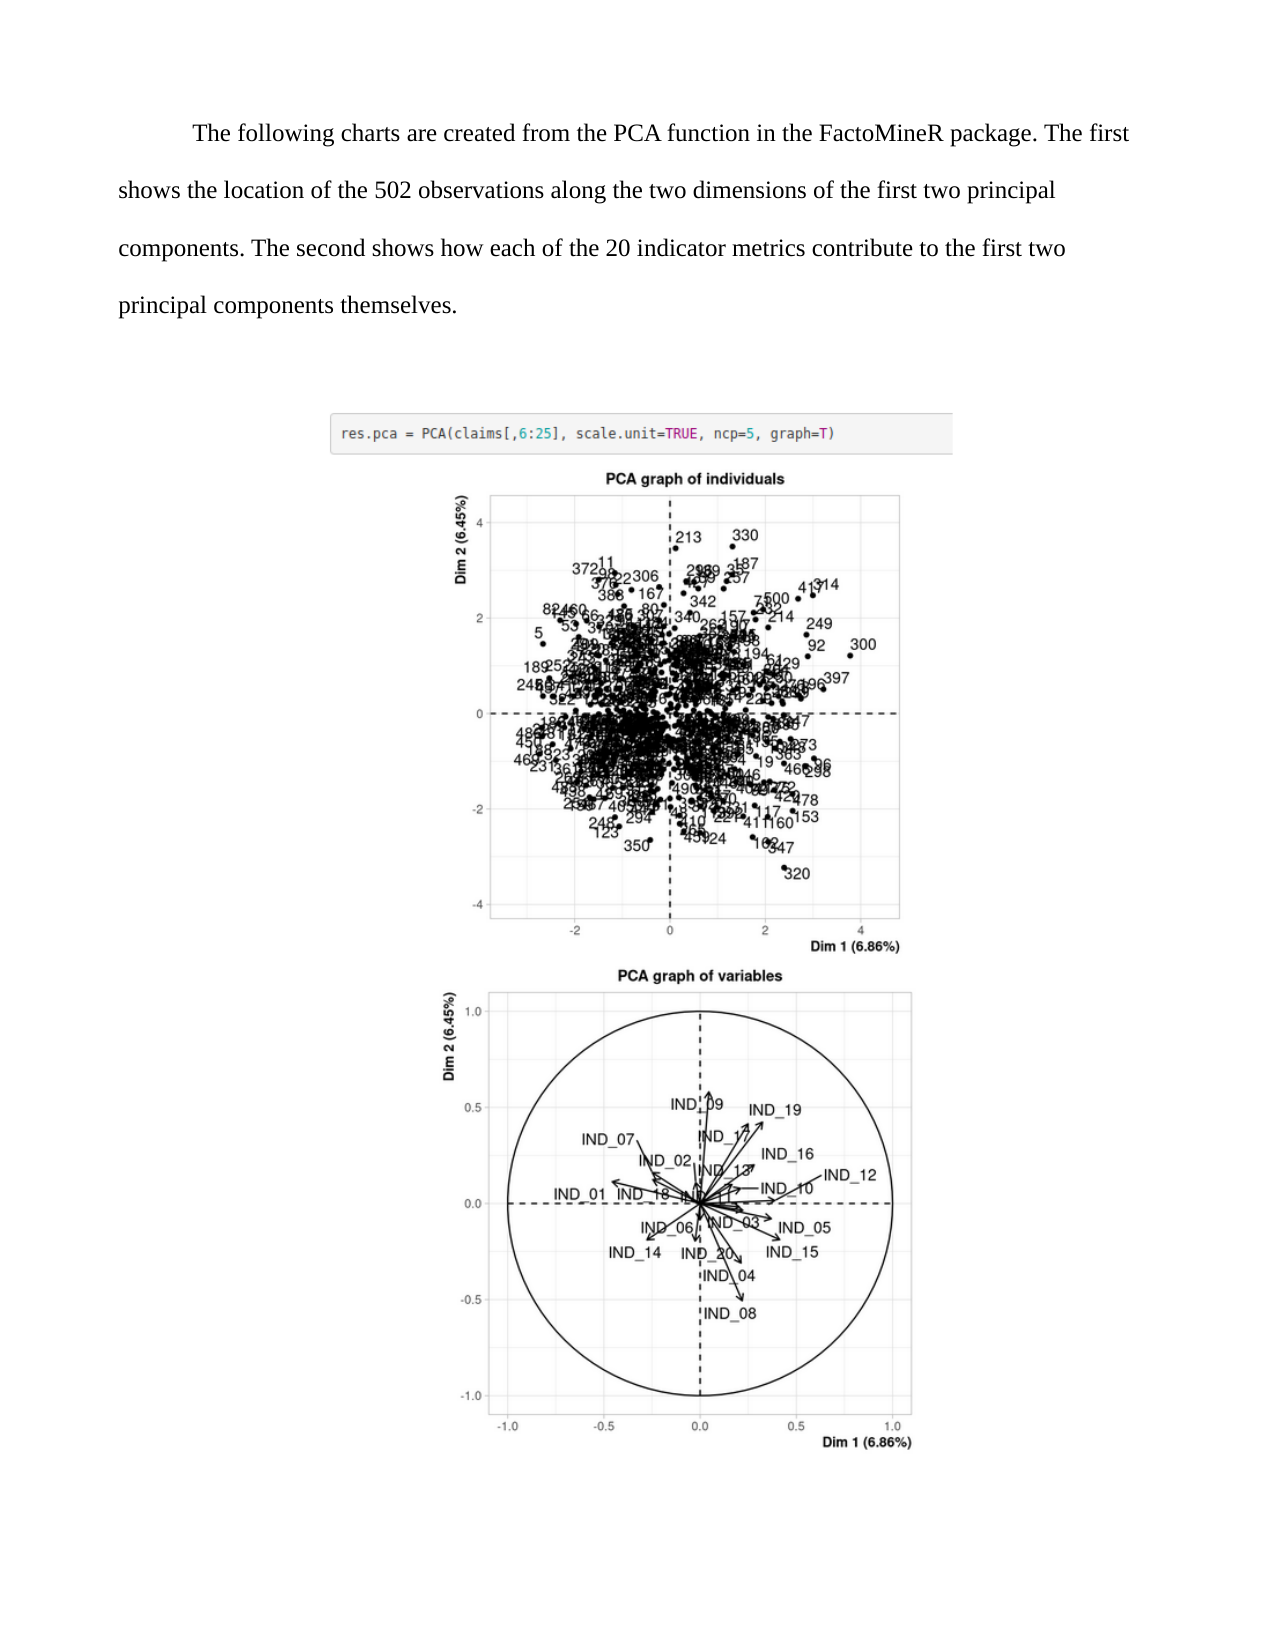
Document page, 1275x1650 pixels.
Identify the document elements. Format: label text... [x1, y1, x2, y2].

text The following charts are created from the PCA function in the FactoMineR package. The first shows the location of the 502 observations along the two dimensions of the first two principal components. The second shows how each of the 20 indicator metrics contribute to the first two principal components themselves. [118, 118, 1157, 319]
picture [322, 405, 953, 1466]
